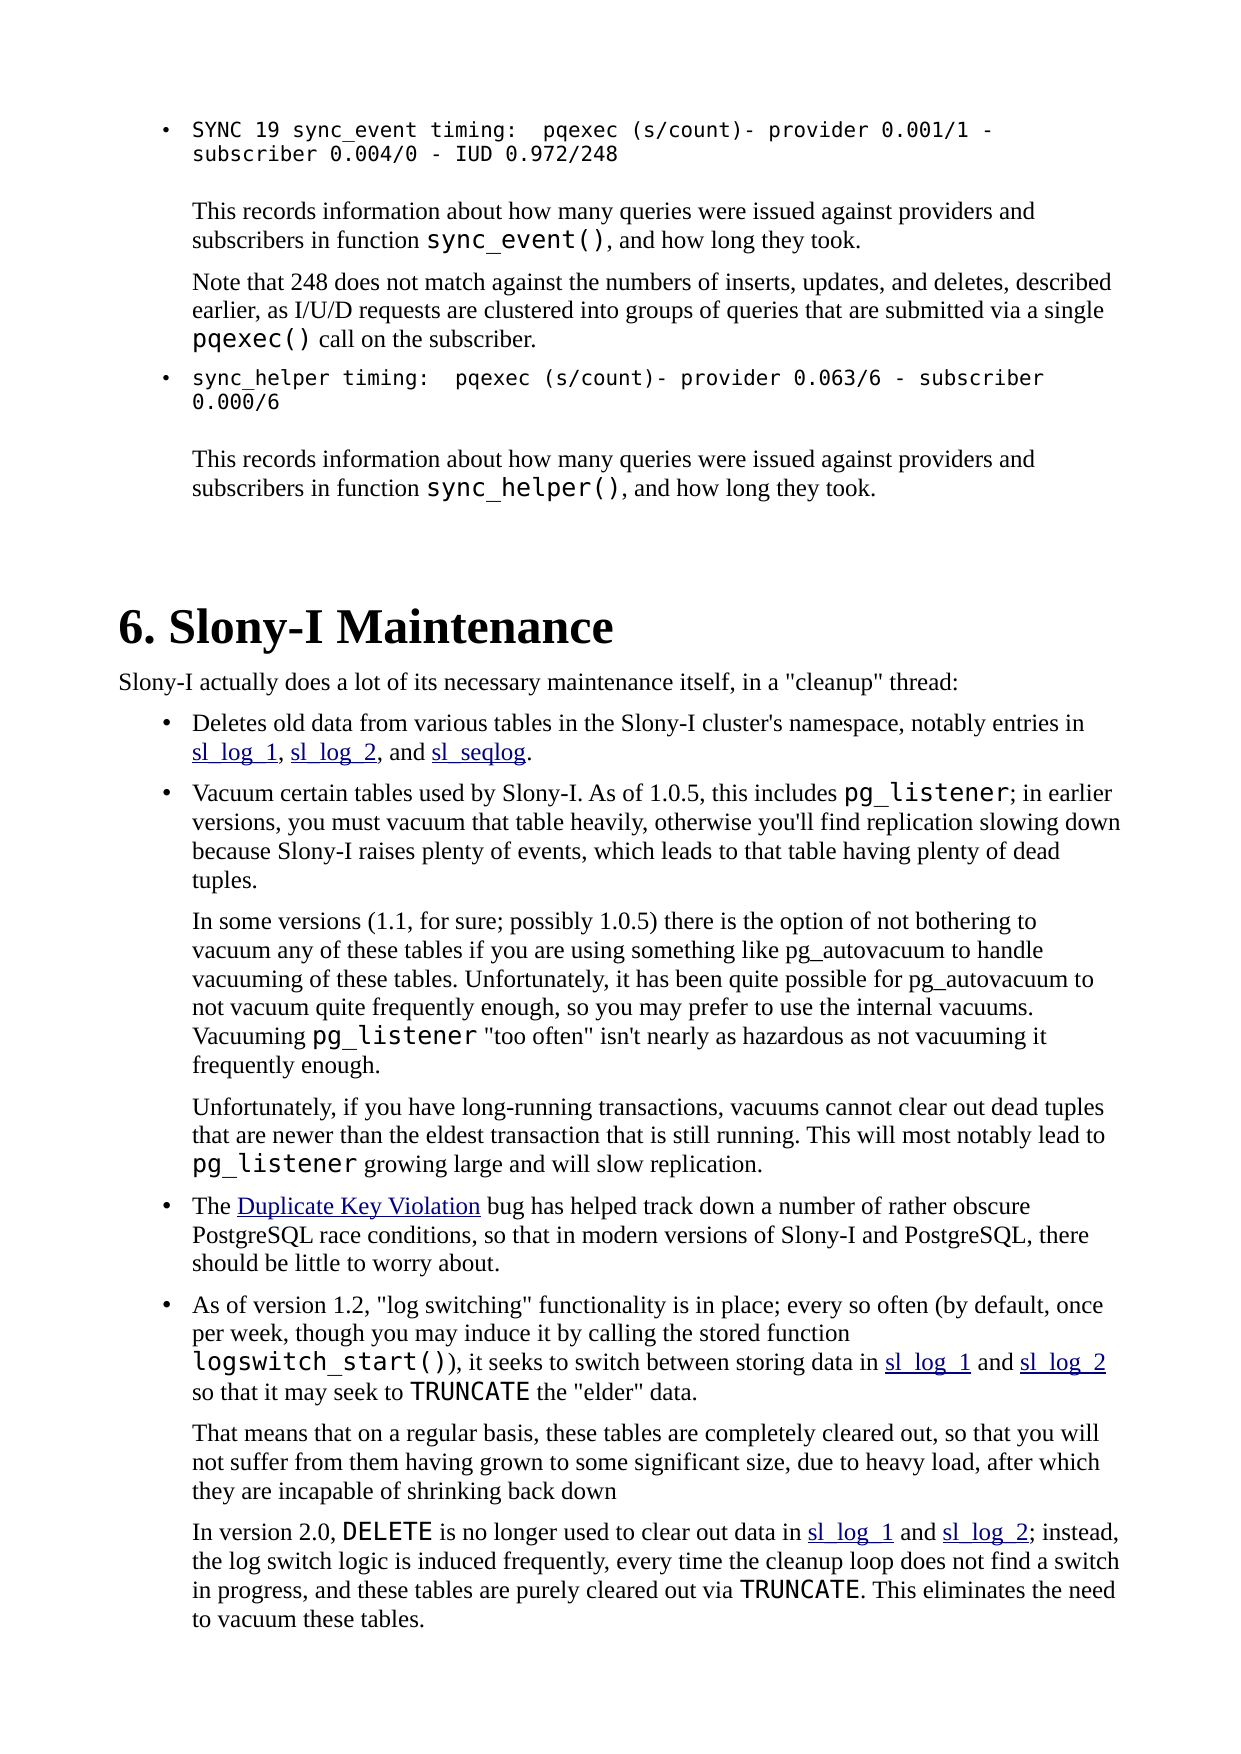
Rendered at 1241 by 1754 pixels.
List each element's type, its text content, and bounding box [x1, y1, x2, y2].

text Slony-I actually does a lot of its necessary maintenance itself, in a "cleanup" thread: [118, 667, 1122, 696]
list This records information about how many queries were issued against providers and subscribers in function sync_helper(), and how long they took. [162, 444, 1122, 502]
list In some versions (1.1, for sure; possibly 1.0.5) there is the option of not bothering to vacuum any of these tables if you are using something like pg_autovacuum to handle vacuuming of these tables. Unfortunately, it has been quite possible for pg_autovacuum to not vacuum quite frequently enough, so you may prefer to use the internal vacuums. Vacuuming pg_listener "too often" isn't nearly as hazardous as not vacuuming it frequently enough. [162, 906, 1122, 1079]
list The Duplicate Key Violation bug has helped track down a number of rather obscure PostgreSQL race conditions, so that in modern versions of Slony-I and PostgreSQL, there should be little to worry about. [162, 1191, 1122, 1277]
list In version 2.0, DELETE is no longer used to clear out data in sl_log_1 and sl_log_2; instead, the log switch logic is induced frequently, every time the cleanup loop does not find a switch in progress, and these tables are purely cleared out via TRUNCATE. This eliminates the need to vacuum these tables. [162, 1517, 1122, 1633]
list SYNC 19 sync_event timing: pqexec (s/count)- provider 0.001/1 - subscriber 0.004/0 - IUD 0.972/248 [162, 118, 1122, 167]
list That means that on a regular basis, these tables are completely cleared out, so that you will not suffer from them having grown to some significant size, due to heavy load, after which they are incapable of shrinking back down [162, 1418, 1122, 1504]
list As of version 1.2, "log switching" functionality is in place; every so often (by default, once per week, though you may induce it by calling the stored function logswitch_start()), it seeks to switch between storing data in sl_log_1 and sl_log_2 so that it may seek to TRUNCATE the "elder" data. [162, 1290, 1122, 1406]
list Note that 248 does not match against the numbers of inserts, updates, and deletes, described earlier, as I/U/D requests are clustered into groups of queries that are submitted via a single pqexec() call on the subscriber. [162, 267, 1122, 353]
list This records information about how many queries were issued against providers and subscribers in function sync_event(), and how long they took. [162, 196, 1122, 254]
list sync_helper timing: pqexec (s/count)- provider 0.063/6 - subscriber 0.000/6 [162, 366, 1122, 414]
subtitle 6. Slony-I Maintenance [118, 597, 1122, 654]
list Unfortunately, if you have long-running transactions, vacuums cannot clear out dead tuples that are newer than the eldest transaction that is still running. This will most notably lead to pg_listener growing large and will slow replication. [162, 1092, 1122, 1178]
list Deletes old data from various tables in the Slony-I cluster's namespace, notably entries in sl_log_1, sl_log_2, and sl_seqlog. [162, 708, 1122, 766]
list Vacuum certain tables used by Slony-I. As of 1.0.5, this includes pg_listener; in earlier versions, you must vacuum that table heavily, otherwise you'll find replication slowing down because Slony-I raises plenty of events, which leads to that table having plenty of dead tuples. [162, 778, 1122, 894]
